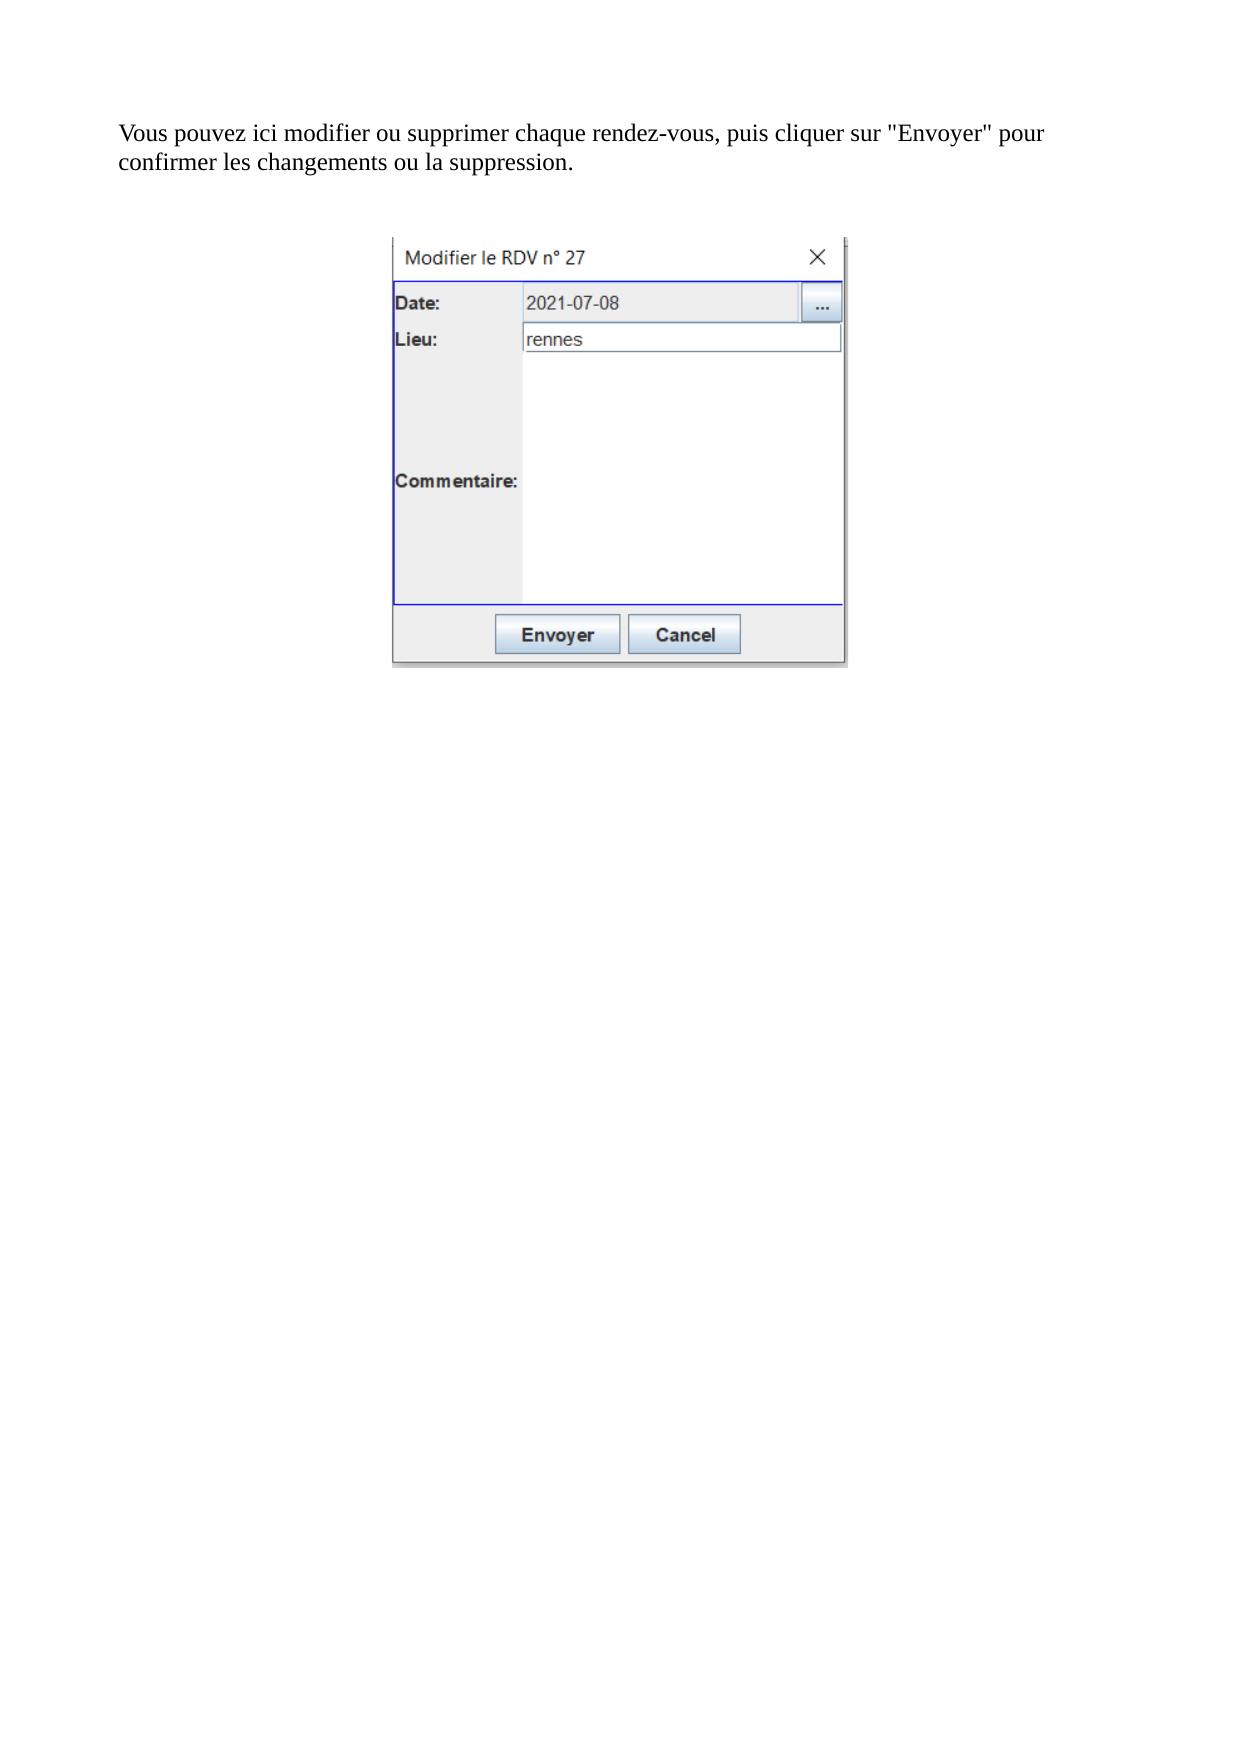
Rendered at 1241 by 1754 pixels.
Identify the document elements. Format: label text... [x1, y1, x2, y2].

text Vous pouvez ici modifier ou supprimer chaque rendez-vous, puis cliquer sur "Envoyer" pour confirmer les changements ou la suppression. [118, 118, 1122, 176]
